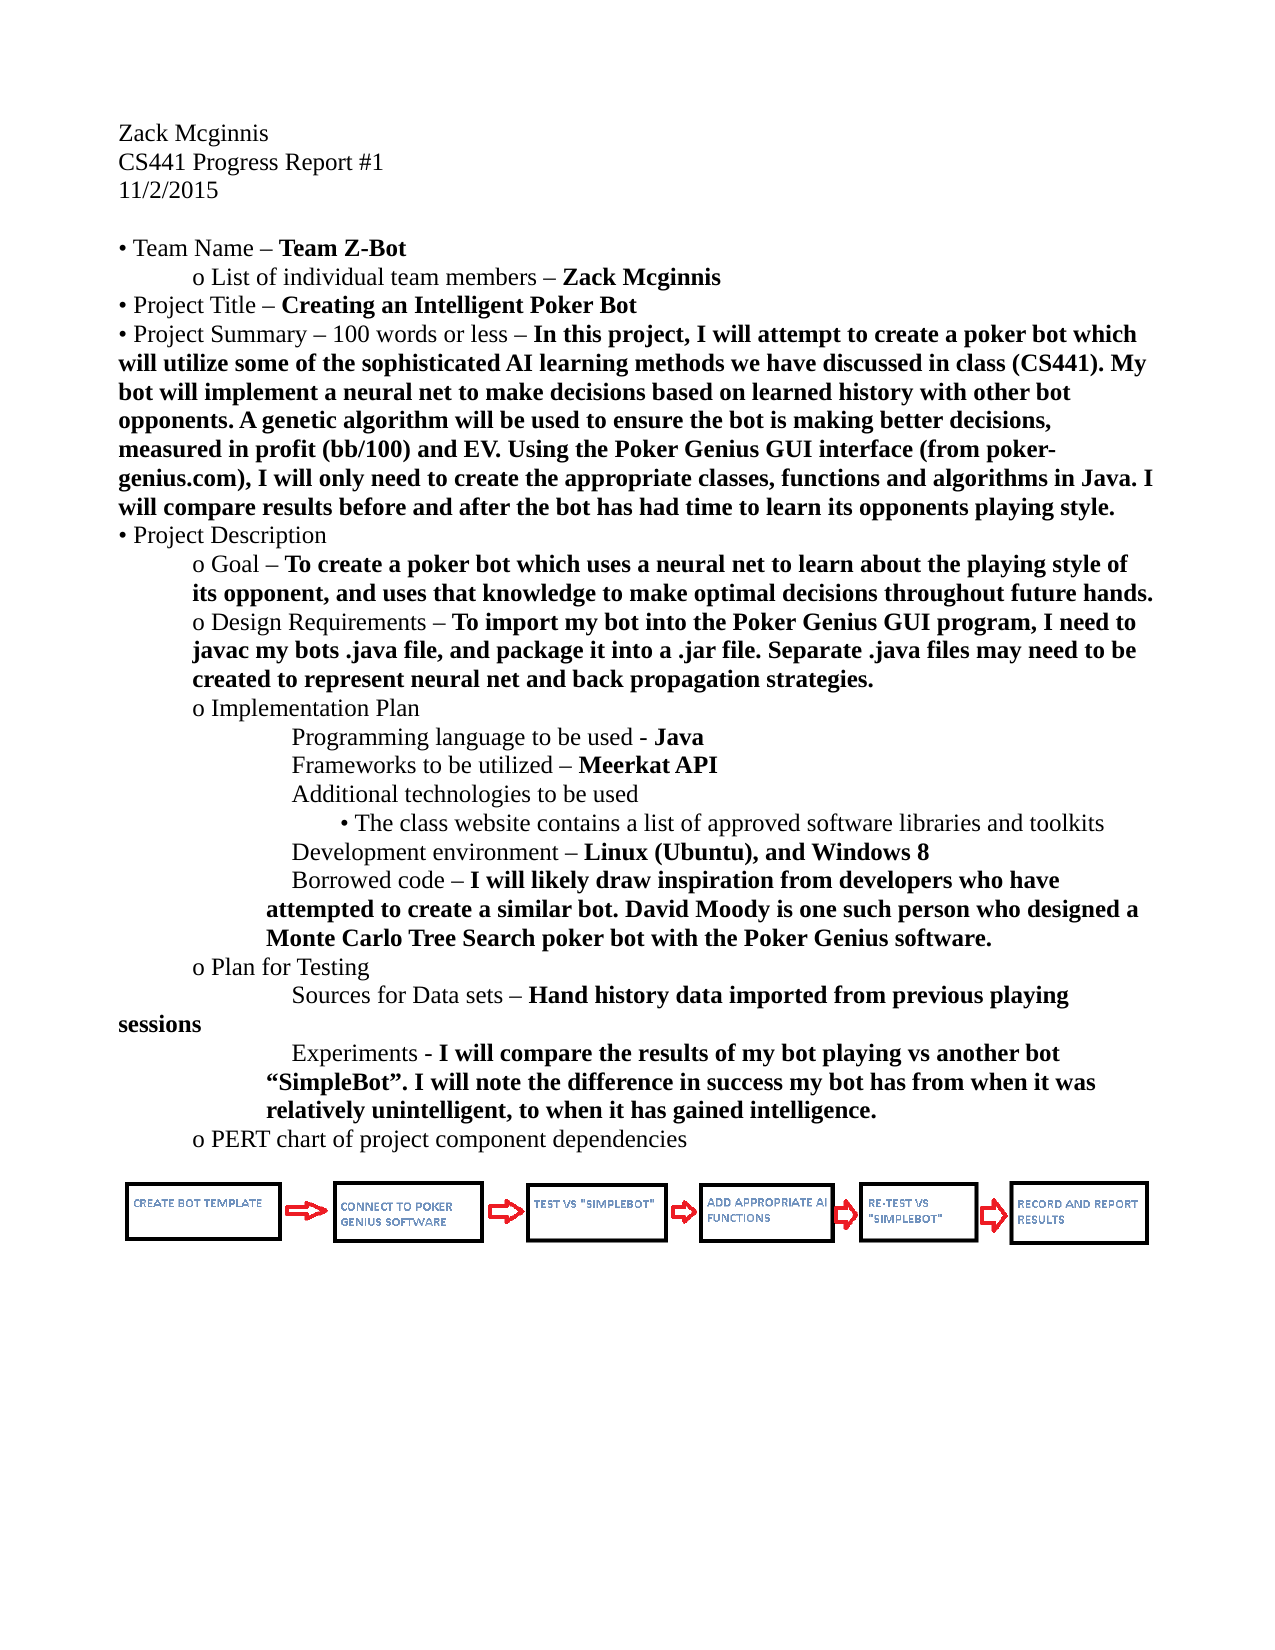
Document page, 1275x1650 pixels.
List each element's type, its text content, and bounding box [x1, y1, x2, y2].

text o List of individual team members – Zack Mcginnis [118, 262, 1157, 291]
text  Sources for Data sets – Hand history data imported from previous playing sessions [118, 981, 1157, 1038]
text CS441 Progress Report #1 [118, 147, 1157, 176]
text 11/2/2015 [118, 176, 1157, 204]
text • Project Title – Creating an Intelligent Poker Bot [118, 291, 1157, 319]
text o PERT chart of project component dependencies [118, 1124, 1157, 1153]
text  Borrowed code – I will likely draw inspiration from developers who have attempted to create a similar bot. David Moody is one such person who designed a Monte Carlo Tree Search poker bot with the Poker Genius software. [118, 866, 1157, 952]
text o Design Requirements – To import my bot into the Poker Genius GUI program, I need to javac my bots .java file, and package it into a .jar file. Separate .java files may need to be created to represent neural net and back propagation strategies. [118, 607, 1157, 693]
text  Additional technologies to be used [118, 779, 1157, 808]
text  Experiments - I will compare the results of my bot playing vs another bot “SimpleBot”. I will note the difference in success my bot has from when it was relatively unintelligent, to when it has gained intelligence. [118, 1038, 1157, 1124]
picture [118, 1153, 1157, 1270]
text  Programming language to be used - Java [118, 722, 1157, 751]
text Zack Mcginnis [118, 118, 1157, 147]
text • Project Description [118, 521, 1157, 549]
text  Frameworks to be utilized – Meerkat API [118, 751, 1157, 779]
text • Team Name – Team Z-Bot [118, 233, 1157, 262]
text o Goal – To create a poker bot which uses a neural net to learn about the playing style of its opponent, and uses that knowledge to make optimal decisions throughout future hands. [118, 549, 1157, 607]
text  Development environment – Linux (Ubuntu), and Windows 8 [118, 837, 1157, 866]
text o Plan for Testing [118, 952, 1157, 981]
text o Implementation Plan [118, 693, 1157, 722]
text • Project Summary – 100 words or less – In this project, I will attempt to create a poker bot which will utilize some of the sophisticated AI learning methods we have discussed in class (CS441). My bot will implement a neural net to make decisions based on learned history with other bot opponents. A genetic algorithm will be used to ensure the bot is making better decisions, measured in profit (bb/100) and EV. Using the Poker Genius GUI interface (from poker-genius.com), I will only need to create the appropriate classes, functions and algorithms in Java. I will compare results before and after the bot has had time to learn its opponents playing style. [118, 319, 1157, 521]
text • The class website contains a list of approved software libraries and toolkits [118, 808, 1157, 837]
